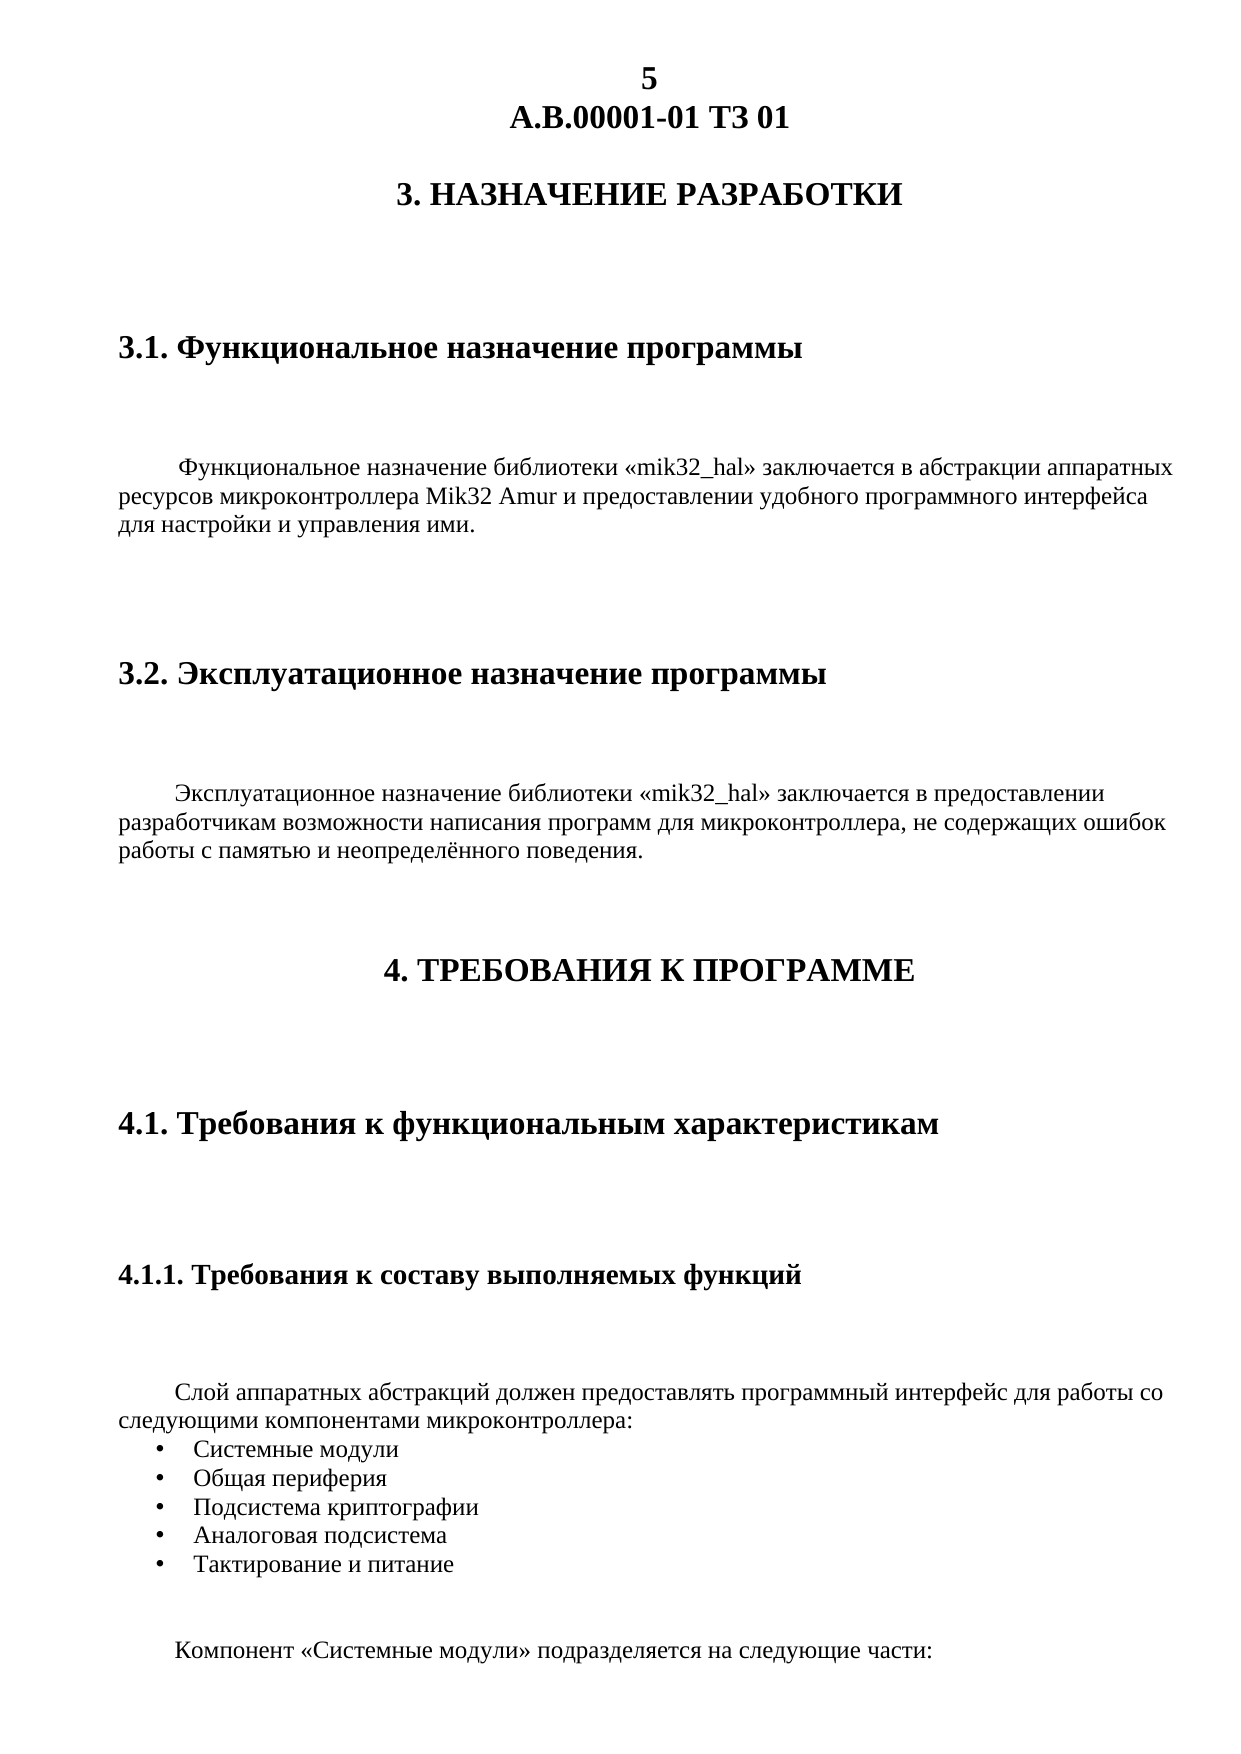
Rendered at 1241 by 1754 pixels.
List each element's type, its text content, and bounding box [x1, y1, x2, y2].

text Компонент «Системные модули» подразделяется на следующие части: [118, 1636, 1181, 1664]
list Тактирование и питание [156, 1549, 1181, 1578]
text Функциональное назначение библиотеки «mik32_hal» заключается в абстракции аппаратных ресурсов микроконтроллера Mik32 Amur и предоставлении удобного программного интерфейса для настройки и управления ими. [118, 452, 1181, 538]
subtitle Требования к функциональным характеристикам [118, 1104, 1181, 1142]
text Эксплуатационное назначение библиотеки «mik32_hal» заключается в предоставлении разработчикам возможности написания программ для микроконтроллера, не содержащих ошибок работы с памятью и неопределённого поведения. [118, 778, 1181, 864]
subtitle Требования к составу выполняемых функций [118, 1257, 1181, 1291]
list Подсистема криптографии [156, 1492, 1181, 1521]
list Системные модули [156, 1434, 1181, 1463]
subtitle Назначение разработки [118, 174, 1181, 212]
subtitle Эксплуатационное назначение программы [118, 653, 1181, 692]
subtitle Требования к программе [118, 950, 1181, 989]
list Аналоговая подсистема [156, 1521, 1181, 1549]
subtitle Функциональное назначение программы [118, 327, 1181, 366]
text Слой аппаратных абстракций должен предоставлять программный интерфейс для работы со следующими компонентами микроконтроллера: [118, 1377, 1181, 1434]
list Общая периферия [156, 1463, 1181, 1492]
